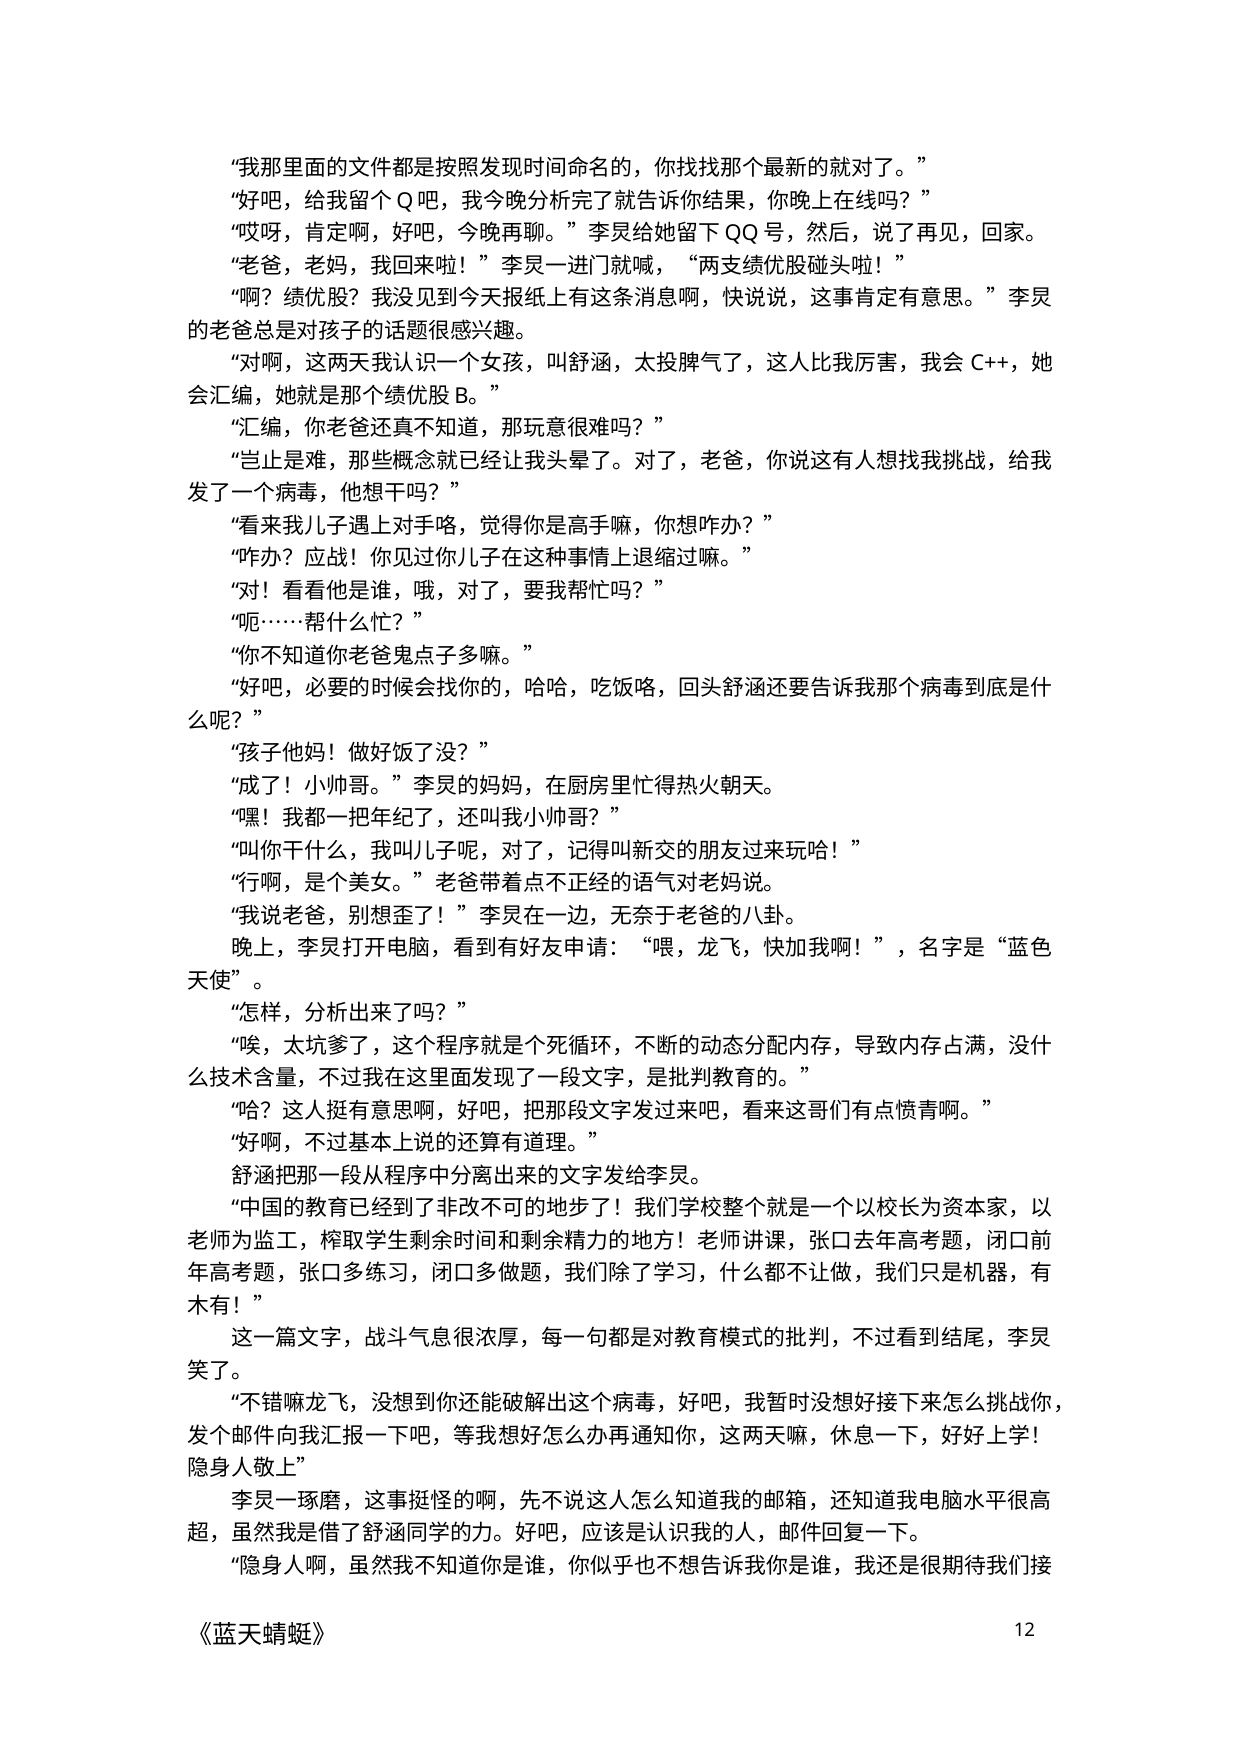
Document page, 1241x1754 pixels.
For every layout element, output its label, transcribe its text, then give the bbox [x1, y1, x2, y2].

text “好吧，给我留个Q吧，我今晚分析完了就告诉你结果，你晚上在线吗？” [187, 182, 1053, 215]
text “嘿！我都一把年纪了，还叫我小帅哥？” [187, 800, 1053, 832]
text “叫你干什么，我叫儿子呢，对了，记得叫新交的朋友过来玩哈！” [187, 832, 1053, 865]
text “对啊，这两天我认识一个女孩，叫舒涵，太投脾气了，这人比我厉害，我会C++，她会汇编，她就是那个绩优股B。” [187, 345, 1053, 410]
text “对！看看他是谁，哦，对了，要我帮忙吗？” [187, 572, 1053, 605]
text “看来我儿子遇上对手咯，觉得你是高手嘛，你想咋办？” [187, 507, 1053, 540]
text “老爸，老妈，我回来啦！”李炅一进门就喊，“两支绩优股碰头啦！” [187, 247, 1053, 280]
text “成了！小帅哥。”李炅的妈妈，在厨房里忙得热火朝天。 [187, 767, 1053, 800]
text “岂止是难，那些概念就已经让我头晕了。对了，老爸，你说这有人想找我挑战，给我发了一个病毒，他想干吗？” [187, 442, 1053, 507]
text “不错嘛龙飞，没想到你还能破解出这个病毒，好吧，我暂时没想好接下来怎么挑战你，发个邮件向我汇报一下吧，等我想好怎么办再通知你，这两天嘛，休息一下，好好上学！隐身人敬上” [187, 1385, 1053, 1482]
text “哎呀，肯定啊，好吧，今晚再聊。”李炅给她留下QQ号，然后，说了再见，回家。 [187, 215, 1053, 247]
text “哈？这人挺有意思啊，好吧，把那段文字发过来吧，看来这哥们有点愤青啊。” [187, 1092, 1053, 1125]
text “唉，太坑爹了，这个程序就是个死循环，不断的动态分配内存，导致内存占满，没什么技术含量，不过我在这里面发现了一段文字，是批判教育的。” [187, 1027, 1053, 1092]
text “中国的教育已经到了非改不可的地步了！我们学校整个就是一个以校长为资本家，以老师为监工，榨取学生剩余时间和剩余精力的地方！老师讲课，张口去年高考题，闭口前年高考题，张口多练习，闭口多做题，我们除了学习，什么都不让做，我们只是机器，有木有！” [187, 1190, 1053, 1320]
text “我说老爸，别想歪了！”李炅在一边，无奈于老爸的八卦。 [187, 897, 1053, 930]
text 晚上，李炅打开电脑，看到有好友申请：“喂，龙飞，快加我啊！”，名字是“蓝色天使”。 [187, 930, 1053, 995]
text “孩子他妈！做好饭了没？” [187, 735, 1053, 767]
text 这一篇文字，战斗气息很浓厚，每一句都是对教育模式的批判，不过看到结尾，李炅笑了。 [187, 1320, 1053, 1385]
text “汇编，你老爸还真不知道，那玩意很难吗？” [187, 410, 1053, 442]
text “好啊，不过基本上说的还算有道理。” [187, 1125, 1053, 1157]
text “我那里面的文件都是按照发现时间命名的，你找找那个最新的就对了。” [187, 150, 1053, 182]
text 李炅一琢磨，这事挺怪的啊，先不说这人怎么知道我的邮箱，还知道我电脑水平很高超，虽然我是借了舒涵同学的力。好吧，应该是认识我的人，邮件回复一下。 [187, 1482, 1053, 1547]
text “行啊，是个美女。”老爸带着点不正经的语气对老妈说。 [187, 865, 1053, 897]
text “怎样，分析出来了吗？” [187, 995, 1053, 1027]
text “啊？绩优股？我没见到今天报纸上有这条消息啊，快说说，这事肯定有意思。”李炅的老爸总是对孩子的话题很感兴趣。 [187, 280, 1053, 345]
text “隐身人啊，虽然我不知道你是谁，你似乎也不想告诉我你是谁，我还是很期待我们接 [187, 1547, 1053, 1580]
text “好吧，必要的时候会找你的，哈哈，吃饭咯，回头舒涵还要告诉我那个病毒到底是什么呢？” [187, 670, 1053, 735]
text “咋办？应战！你见过你儿子在这种事情上退缩过嘛。” [187, 540, 1053, 572]
text “呃……帮什么忙？” [187, 605, 1053, 637]
text “你不知道你老爸鬼点子多嘛。” [187, 637, 1053, 670]
text 舒涵把那一段从程序中分离出来的文字发给李炅。 [187, 1157, 1053, 1190]
